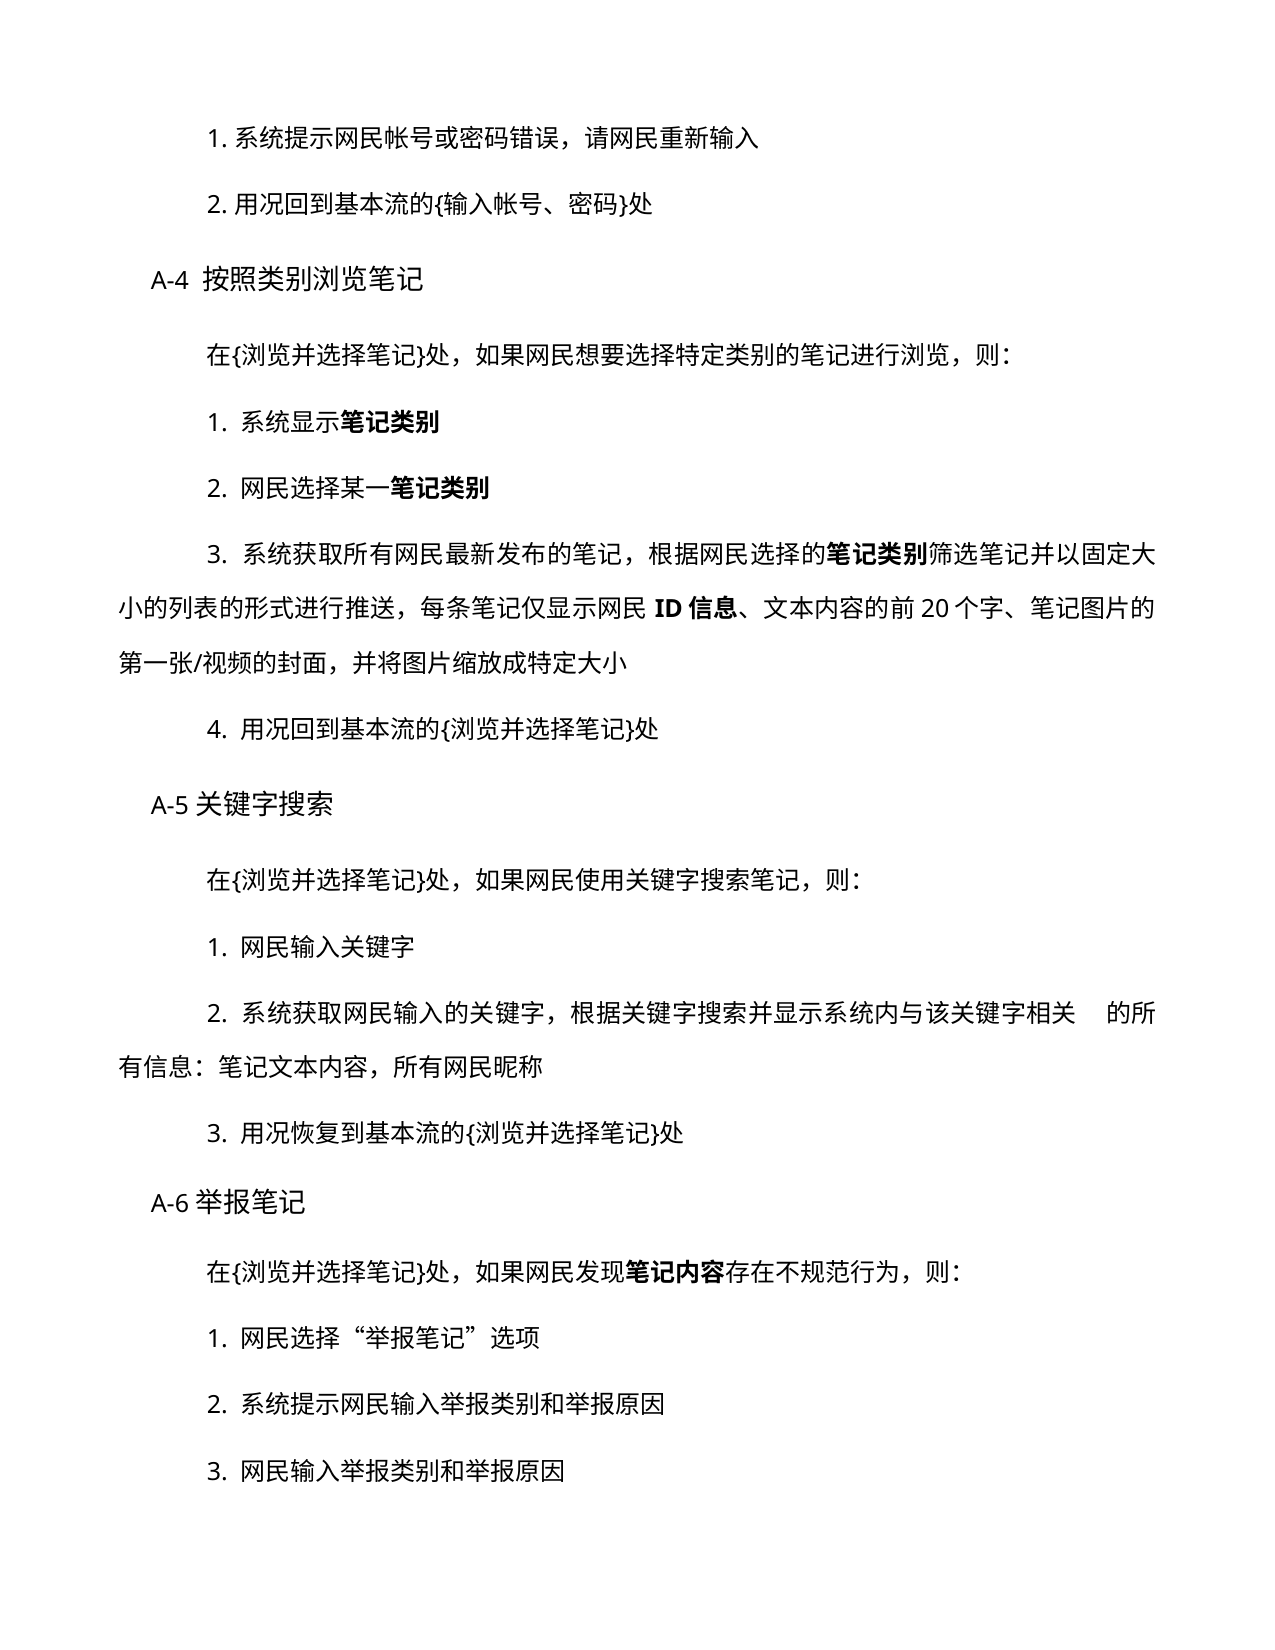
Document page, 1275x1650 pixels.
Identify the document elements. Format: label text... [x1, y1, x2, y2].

text 2. 网民选择某一笔记类别 [118, 468, 1157, 504]
text 在{浏览并选择笔记}处，如果网民发现笔记内容存在不规范行为，则： [118, 1252, 1157, 1288]
subtitle A-4 按照类别浏览笔记 [118, 257, 1157, 297]
text 2. 系统获取网民输入的关键字，根据关键字搜索并显示系统内与该关键字相关 的所有信息：笔记文本内容，所有网民昵称 [118, 993, 1157, 1084]
text 3. 网民输入举报类别和举报原因 [118, 1451, 1157, 1487]
text 3. 用况恢复到基本流的{浏览并选择笔记}处 [118, 1114, 1157, 1150]
text 2. 系统提示网民输入举报类别和举报原因 [118, 1385, 1157, 1421]
subtitle A-5 关键字搜索 [118, 782, 1157, 822]
text 1. 网民选择“举报笔记”选项 [118, 1318, 1157, 1355]
text 3. 系统获取所有网民最新发布的笔记，根据网民选择的笔记类别筛选笔记并以固定大小的列表的形式进行推送，每条笔记仅显示网民ID信息、文本内容的前20个字、笔记图片的第一张/视频的封面，并将图片缩放成特定大小 [118, 534, 1157, 679]
text 在{浏览并选择笔记}处，如果网民使用关键字搜索笔记，则： [118, 861, 1157, 897]
text 1. 系统显示笔记类别 [118, 402, 1157, 438]
text 4. 用况回到基本流的{浏览并选择笔记}处 [118, 709, 1157, 746]
text 在{浏览并选择笔记}处，如果网民想要选择特定类别的笔记进行浏览，则： [118, 336, 1157, 372]
text 2. 用况回到基本流的{输入帐号、密码}处 [118, 184, 1157, 221]
text 1. 系统提示网民帐号或密码错误，请网民重新输入 [118, 118, 1157, 154]
text A-6 举报笔记 [118, 1180, 1157, 1220]
text 1. 网民输入关键字 [118, 927, 1157, 963]
